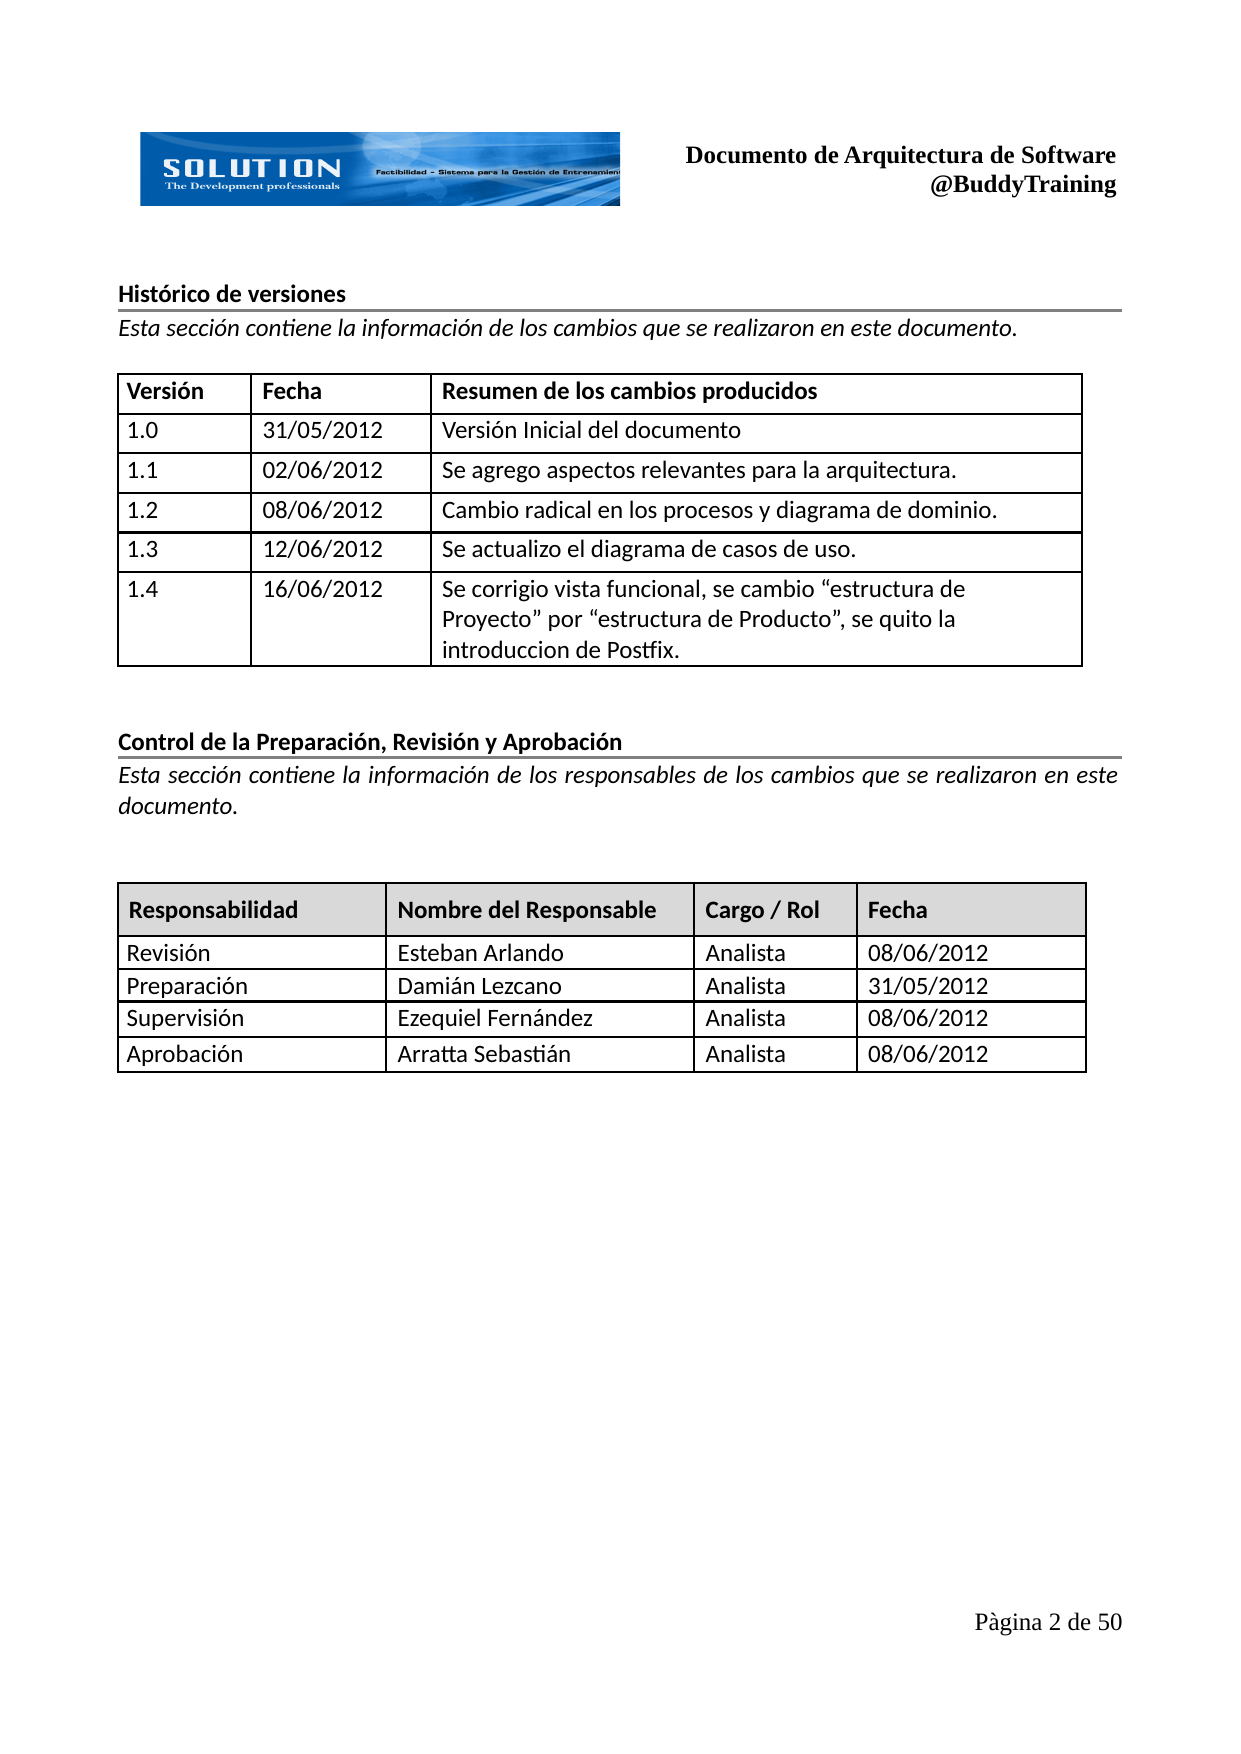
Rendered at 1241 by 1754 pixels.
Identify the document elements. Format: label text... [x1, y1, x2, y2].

table_cell Analista [695, 970, 856, 1000]
table_cell Ezequiel Fernández [387, 1003, 693, 1036]
table_cell Cambio radical en los procesos y diagrama de dominio. [432, 494, 1081, 531]
table_cell Analista [695, 937, 856, 968]
table_cell Revisión [119, 937, 385, 968]
table_header Responsabilidad [119, 884, 385, 935]
table_cell 08/06/2012 [858, 937, 1085, 968]
table_cell Aprobación [119, 1038, 385, 1071]
table_cell 08/06/2012 [252, 494, 430, 531]
table_cell 1.1 [119, 454, 250, 492]
table_cell 31/05/2012 [252, 415, 430, 452]
table_cell 16/06/2012 [252, 573, 430, 664]
table_header Fecha [252, 375, 430, 413]
table_cell Versión Inicial del documento [432, 415, 1081, 452]
table_cell Damián Lezcano [387, 970, 693, 1000]
table_cell Se corrigio vista funcional, se cambio “estructura de Proyecto” por “estructura de Producto”, se quito la introduccion de Postfix. [432, 573, 1081, 664]
table_header Cargo / Rol [695, 884, 856, 935]
text Esta sección contiene la información de los cambios que se realizaron en este documento. [118, 312, 1122, 342]
table_cell Esteban Arlando [387, 937, 693, 968]
table_header Fecha [858, 884, 1085, 935]
table_cell Analista [695, 1038, 856, 1071]
table_cell 31/05/2012 [858, 970, 1085, 1000]
table_cell Arratta Sebastián [387, 1038, 693, 1071]
table_cell Se agrego aspectos relevantes para la arquitectura. [432, 454, 1081, 492]
table_cell 02/06/2012 [252, 454, 430, 492]
picture [140, 132, 621, 206]
table_cell 1.4 [119, 573, 250, 664]
table_cell Se actualizo el diagrama de casos de uso. [432, 534, 1081, 571]
text Control de la Preparación, Revisión y Aprobación [118, 726, 1122, 756]
text Esta sección contiene la información de los responsables de los cambios que se realizaron en este documento. [118, 759, 1122, 821]
table_header Resumen de los cambios producidos [432, 375, 1081, 413]
table_cell 12/06/2012 [252, 534, 430, 571]
table_cell Analista [695, 1003, 856, 1036]
table_cell 08/06/2012 [858, 1038, 1085, 1071]
text Histórico de versiones [118, 278, 1122, 309]
table_header Nombre del Responsable [387, 884, 693, 935]
table_cell 1.2 [119, 494, 250, 531]
table_header Versión [119, 375, 250, 413]
table_cell Preparación [119, 970, 385, 1000]
table_cell 08/06/2012 [858, 1003, 1085, 1036]
table_cell Supervisión [119, 1003, 385, 1036]
table_cell 1.3 [119, 534, 250, 571]
table_cell 1.0 [119, 415, 250, 452]
